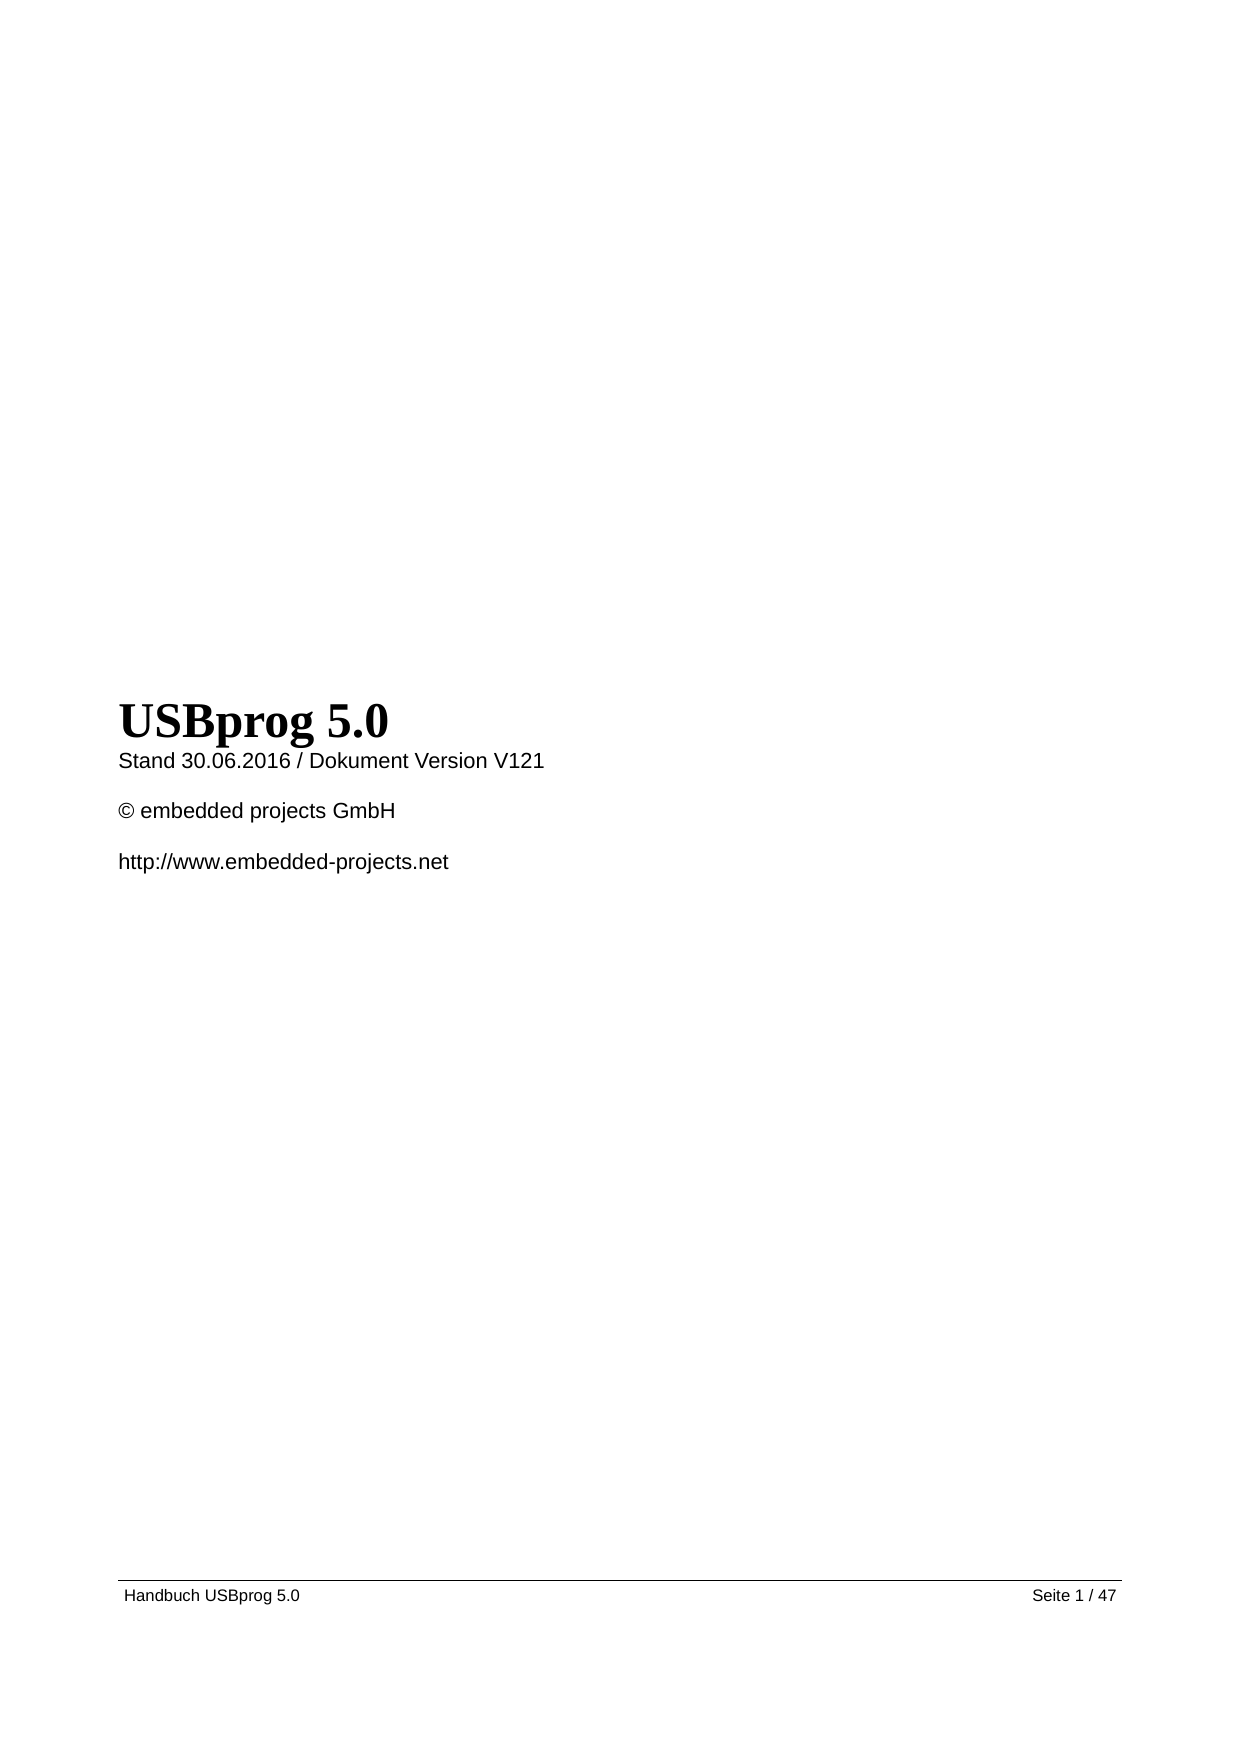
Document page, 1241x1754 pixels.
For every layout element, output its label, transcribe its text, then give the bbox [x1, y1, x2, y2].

text Stand 30.06.2016 / Dokument Version V121 [118, 748, 1122, 773]
text USBprog 5.0 [118, 690, 1122, 748]
text http://www.embedded-projects.net [118, 849, 1122, 874]
text © embedded projects GmbH [118, 798, 1122, 823]
